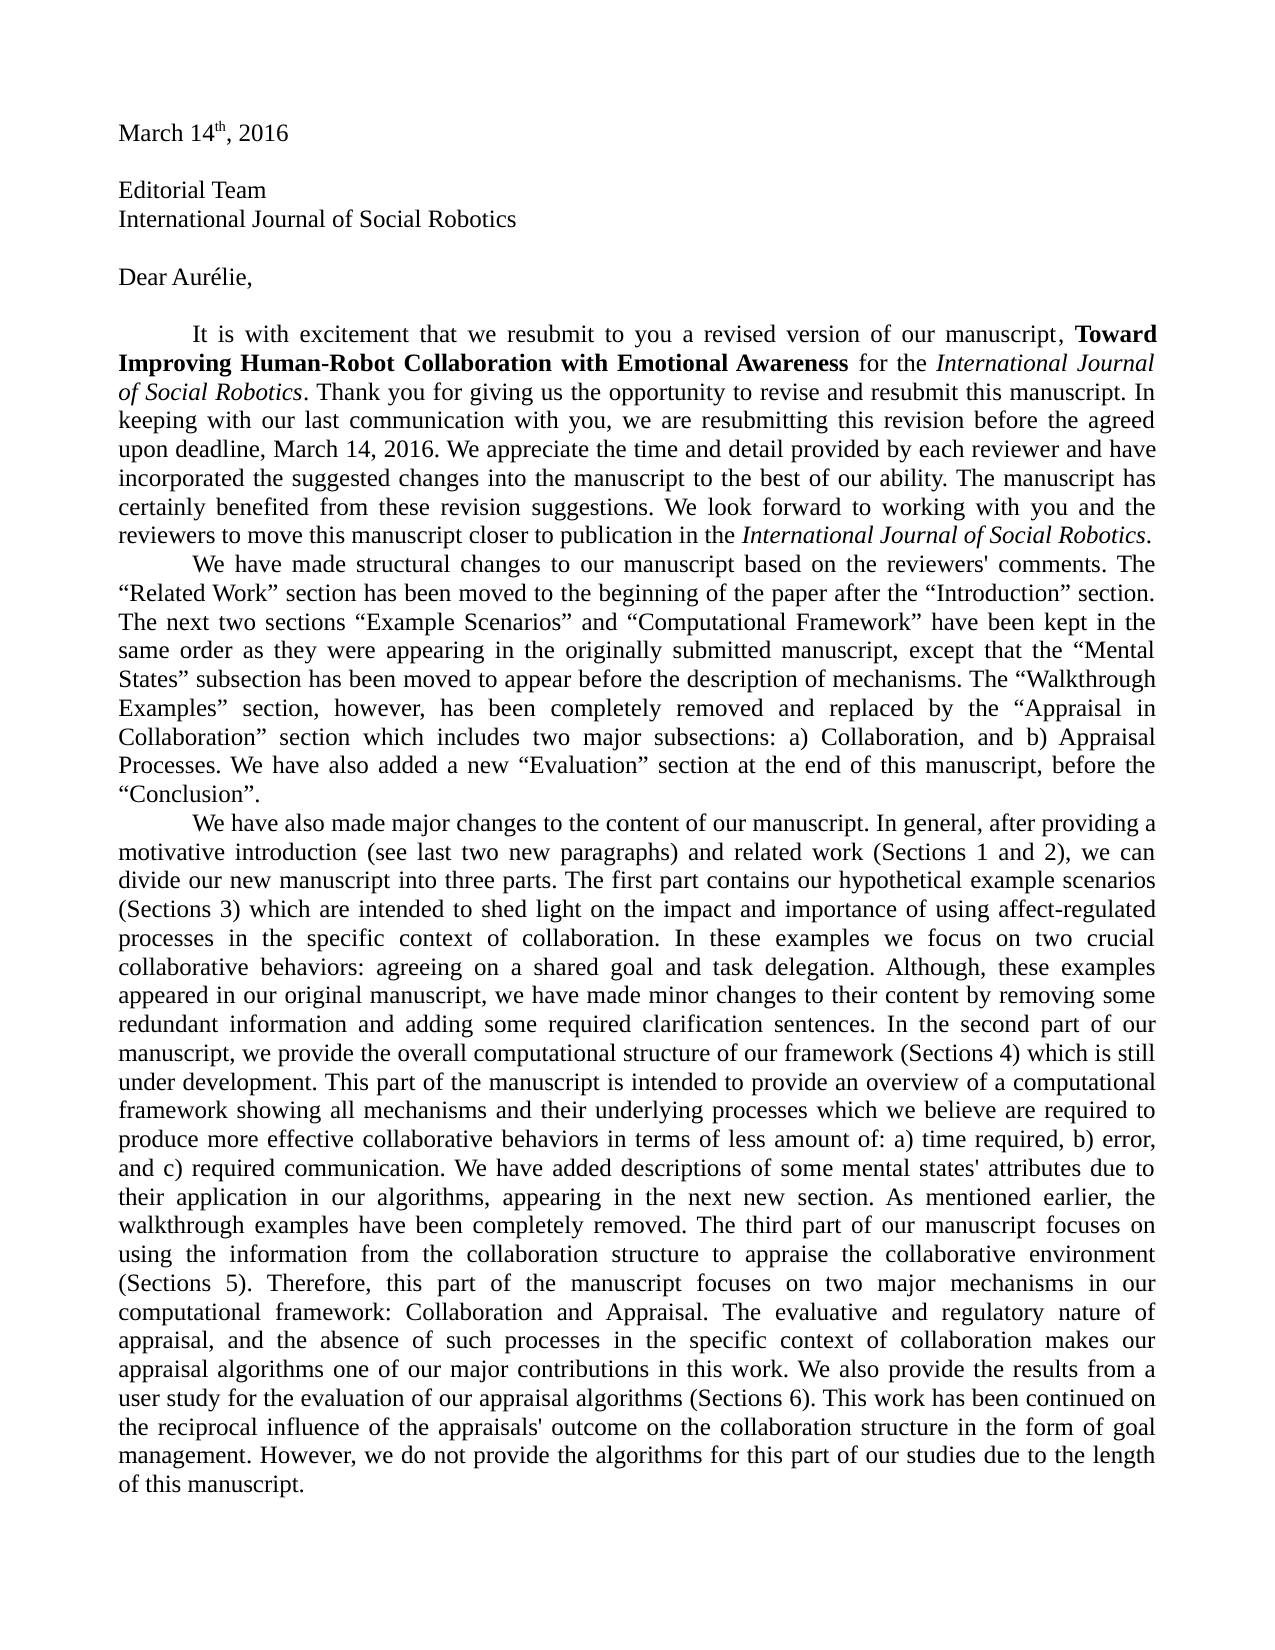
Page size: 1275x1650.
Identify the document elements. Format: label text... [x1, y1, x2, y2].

text March 14th, 2016 [118, 118, 1157, 147]
text We have also made major changes to the content of our manuscript. In general, after providing a motivative introduction (see last two new paragraphs) and related work (Sections 1 and 2), we can divide our new manuscript into three parts. The first part contains our hypothetical example scenarios (Sections 3) which are intended to shed light on the impact and importance of using affect-regulated processes in the specific context of collaboration. In these examples we focus on two crucial collaborative behaviors: agreeing on a shared goal and task delegation. Although, these examples appeared in our original manuscript, we have made minor changes to their content by removing some redundant information and adding some required clarification sentences. In the second part of our manuscript, we provide the overall computational structure of our framework (Sections 4) which is still under development. This part of the manuscript is intended to provide an overview of a computational framework showing all mechanisms and their underlying processes which we believe are required to produce more effective collaborative behaviors in terms of less amount of: a) time required, b) error, and c) required communication. We have added descriptions of some mental states' attributes due to their application in our algorithms, appearing in the next new section. As mentioned earlier, the walkthrough examples have been completely removed. The third part of our manuscript focuses on using the information from the collaboration structure to appraise the collaborative environment (Sections 5). Therefore, this part of the manuscript focuses on two major mechanisms in our computational framework: Collaboration and Appraisal. The evaluative and regulatory nature of appraisal, and the absence of such processes in the specific context of collaboration makes our appraisal algorithms one of our major contributions in this work. We also provide the results from a user study for the evaluation of our appraisal algorithms (Sections 6). This work has been continued on the reciprocal influence of the appraisals' outcome on the collaboration structure in the form of goal management. However, we do not provide the algorithms for this part of our studies due to the length of this manuscript. [118, 808, 1157, 1498]
text Editorial Team [118, 176, 1157, 204]
text Dear Aurélie, [118, 262, 1157, 291]
text International Journal of Social Robotics [118, 204, 1157, 233]
text We have made structural changes to our manuscript based on the reviewers' comments. The “Related Work” section has been moved to the beginning of the paper after the “Introduction” section. The next two sections “Example Scenarios” and “Computational Framework” have been kept in the same order as they were appearing in the originally submitted manuscript, except that the “Mental States” subsection has been moved to appear before the description of mechanisms. The “Walkthrough Examples” section, however, has been completely removed and replaced by the “Appraisal in Collaboration” section which includes two major subsections: a) Collaboration, and b) Appraisal Processes. We have also added a new “Evaluation” section at the end of this manuscript, before the “Conclusion”. [118, 549, 1157, 808]
text It is with excitement that we resubmit to you a revised version of our manuscript, Toward Improving Human-Robot Collaboration with Emotional Awareness for the International Journal of Social Robotics. Thank you for giving us the opportunity to revise and resubmit this manuscript. In keeping with our last communication with you, we are resubmitting this revision before the agreed upon deadline, March 14, 2016. We appreciate the time and detail provided by each reviewer and have incorporated the suggested changes into the manuscript to the best of our ability. The manuscript has certainly benefited from these revision suggestions. We look forward to working with you and the reviewers to move this manuscript closer to publication in the International Journal of Social Robotics. [118, 319, 1157, 549]
